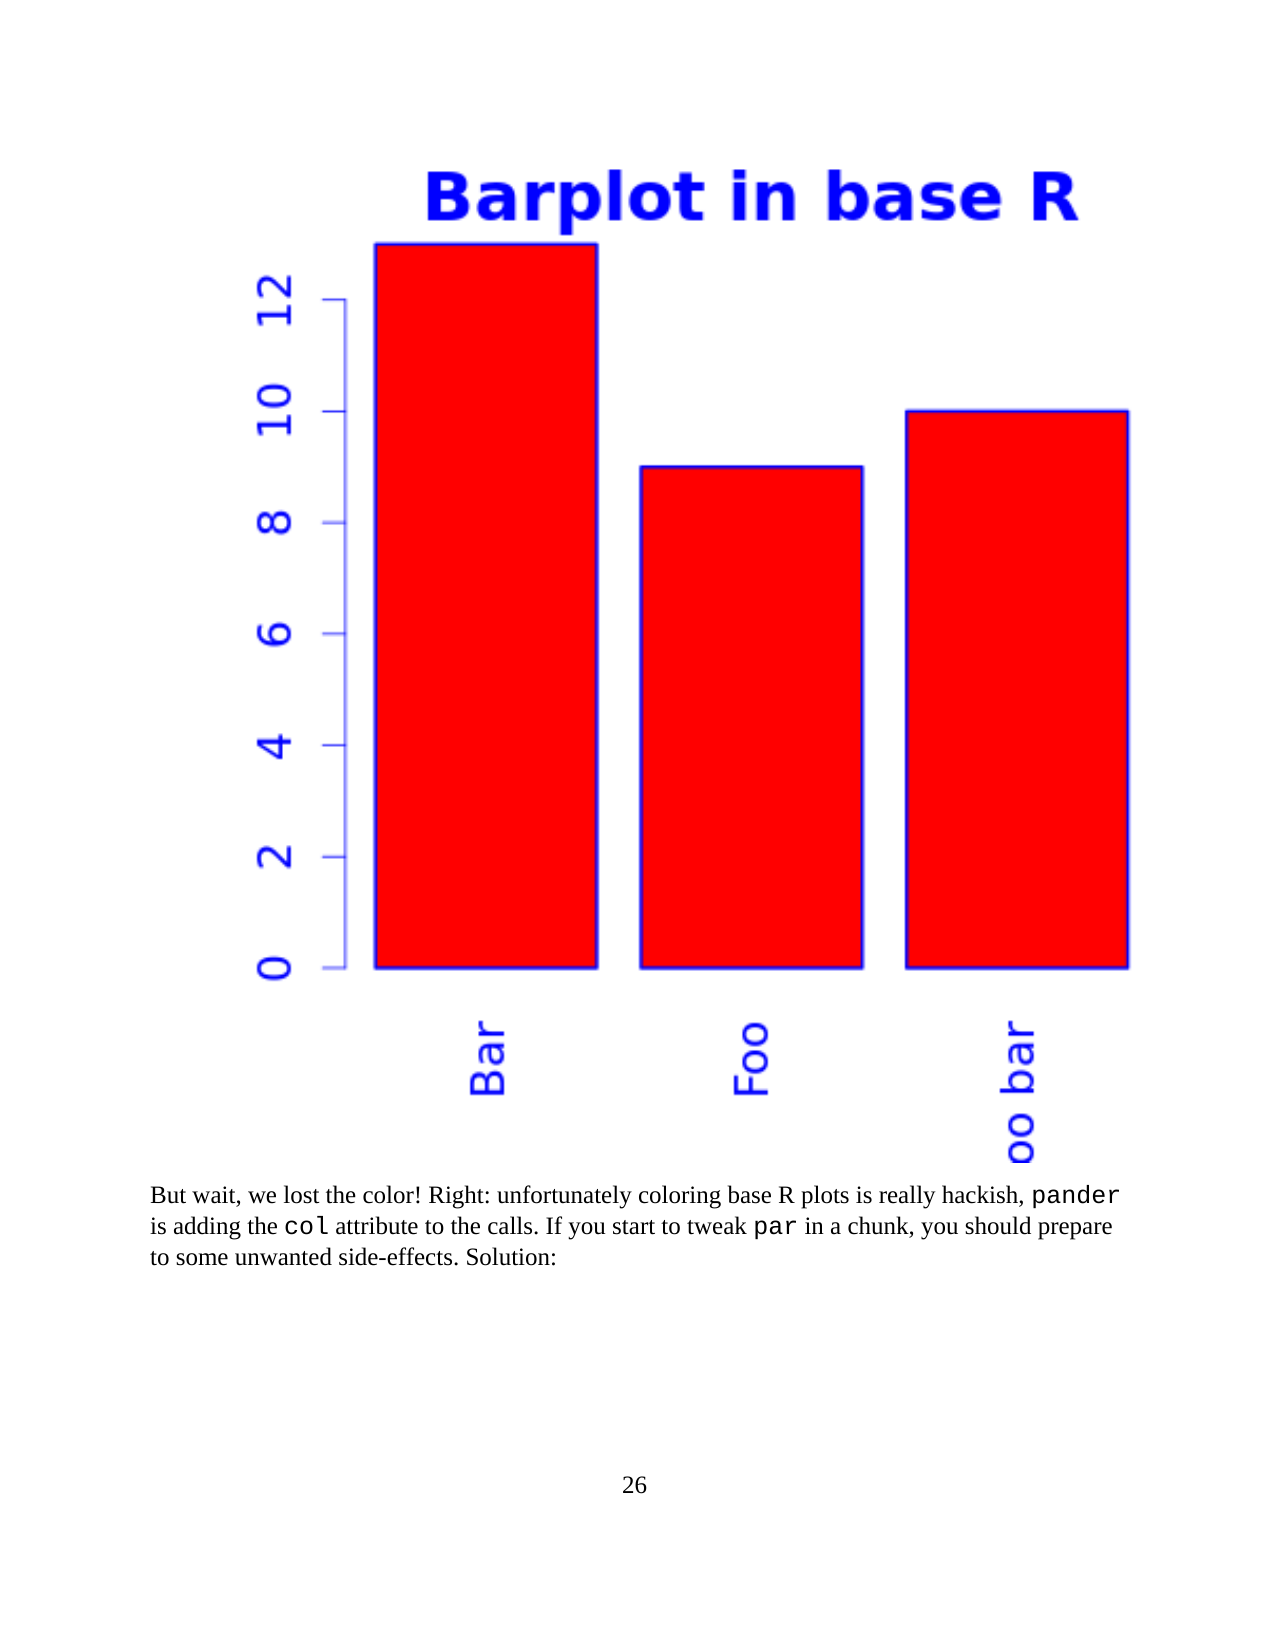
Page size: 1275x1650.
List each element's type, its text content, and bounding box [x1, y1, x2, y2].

picture [150, 150, 1163, 1163]
text But wait, we lost the color! Right: unfortunately coloring base R plots is really hackish, pander is adding the col attribute to the calls. If you start to tweak par in a chunk, you should prepare to some unwanted side-effects. Solution: [150, 1180, 1125, 1271]
